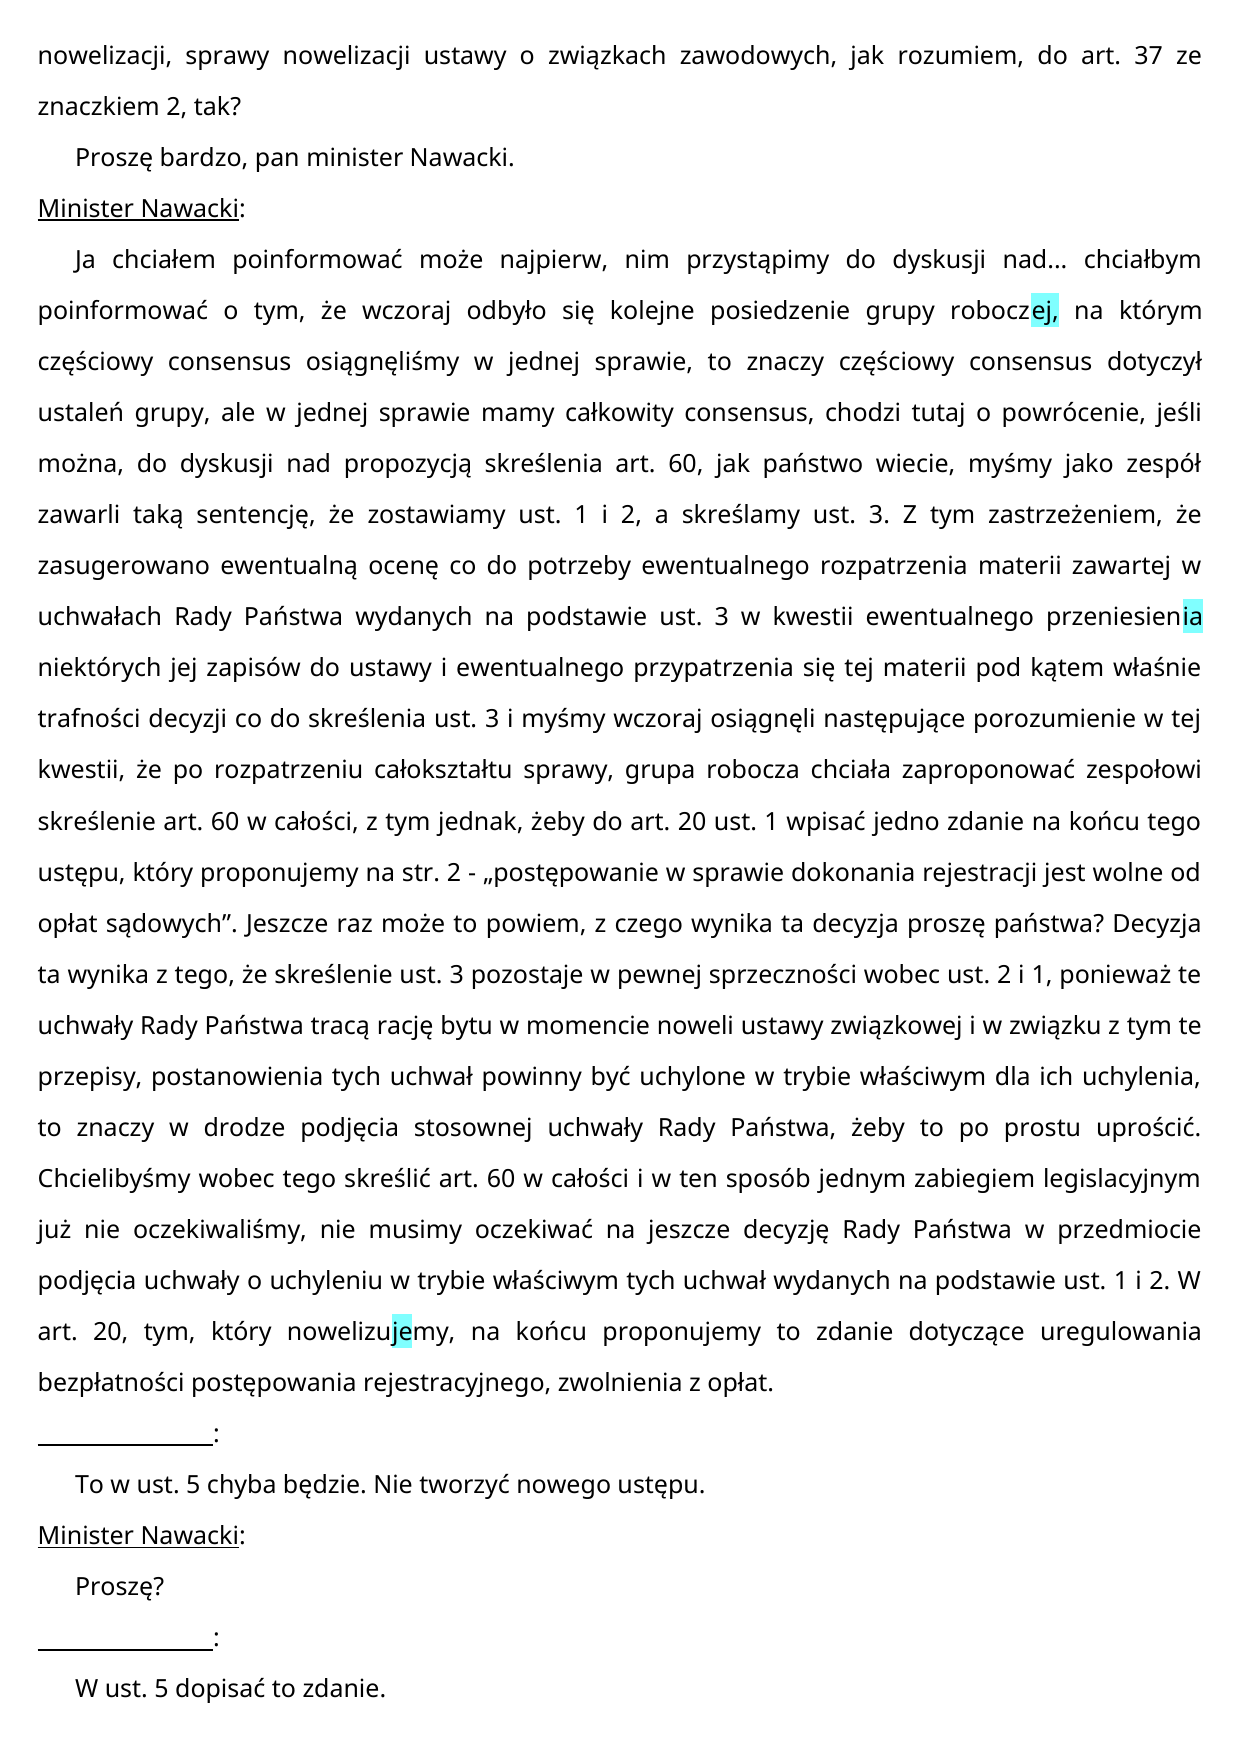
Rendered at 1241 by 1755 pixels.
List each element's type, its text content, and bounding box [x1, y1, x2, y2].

text : [37, 1620, 1203, 1654]
text nowelizacji, sprawy nowelizacji ustawy o związkach zawodowych, jak rozumiem, do art. 37 ze znaczkiem 2, tak? [37, 37, 1203, 123]
text Ja chciałem poinformować może najpierw, nim przystąpimy do dyskusji nad... chciałbym poinformować o tym, że wczoraj odbyło się kolejne posiedzenie grupy roboczej, na którym częściowy consensus osiągnęliśmy w jednej sprawie, to znaczy częściowy consensus dotyczył ustaleń grupy, ale w jednej sprawie mamy całkowity consensus, chodzi tutaj o powrócenie, jeśli można, do dyskusji nad propozycją skreślenia art. 60, jak państwo wiecie, myśmy jako zespół zawarli taką sentencję, że zostawiamy ust. 1 i 2, a skreślamy ust. 3. Z tym zastrzeżeniem, że zasugerowano ewentualną ocenę co do potrzeby ewentualnego rozpatrzenia materii zawartej w uchwałach Rady Państwa wydanych na podstawie ust. 3 w kwestii ewentualnego przeniesienia niektórych jej zapisów do ustawy i ewentualnego przypatrzenia się tej materii pod kątem właśnie trafności decyzji co do skreślenia ust. 3 i myśmy wczoraj osiągnęli następujące porozumienie w tej kwestii, że po rozpatrzeniu całokształtu sprawy, grupa robocza chciała zaproponować zespołowi skreślenie art. 60 w całości, z tym jednak, żeby do art. 20 ust. 1 wpisać jedno zdanie na końcu tego ustępu, który proponujemy na str. 2 - „postępowanie w sprawie dokonania rejestracji jest wolne od opłat sądowych”. Jeszcze raz może to powiem, z czego wynika ta decyzja proszę państwa? Decyzja ta wynika z tego, że skreślenie ust. 3 pozostaje w pewnej sprzeczności wobec ust. 2 i 1, ponieważ te uchwały Rady Państwa tracą rację bytu w momencie noweli ustawy związkowej i w związku z tym te przepisy, postanowienia tych uchwał powinny być uchylone w trybie właściwym dla ich uchylenia, to znaczy w drodze podjęcia stosownej uchwały Rady Państwa, żeby to po prostu uprościć. Chcielibyśmy wobec tego skreślić art. 60 w całości i w ten sposób jednym zabiegiem legislacyjnym już nie oczekiwaliśmy, nie musimy oczekiwać na jeszcze decyzję Rady Państwa w przedmiocie podjęcia uchwały o uchyleniu w trybie właściwym tych uchwał wydanych na podstawie ust. 1 i 2. W art. 20, tym, który nowelizujemy, na końcu proponujemy to zdanie dotyczące uregulowania bezpłatności postępowania rejestracyjnego, zwolnienia z opłat. [37, 242, 1203, 1399]
text Proszę? [37, 1569, 1203, 1603]
text To w ust. 5 chyba będzie. Nie tworzyć nowego ustępu. [37, 1467, 1203, 1501]
text W ust. 5 dopisać to zdanie. [37, 1671, 1203, 1705]
text Minister Nawacki: [37, 191, 1203, 225]
text : [37, 1416, 1203, 1450]
text Minister Nawacki: [37, 1518, 1203, 1552]
text Proszę bardzo, pan minister Nawacki. [37, 139, 1203, 174]
